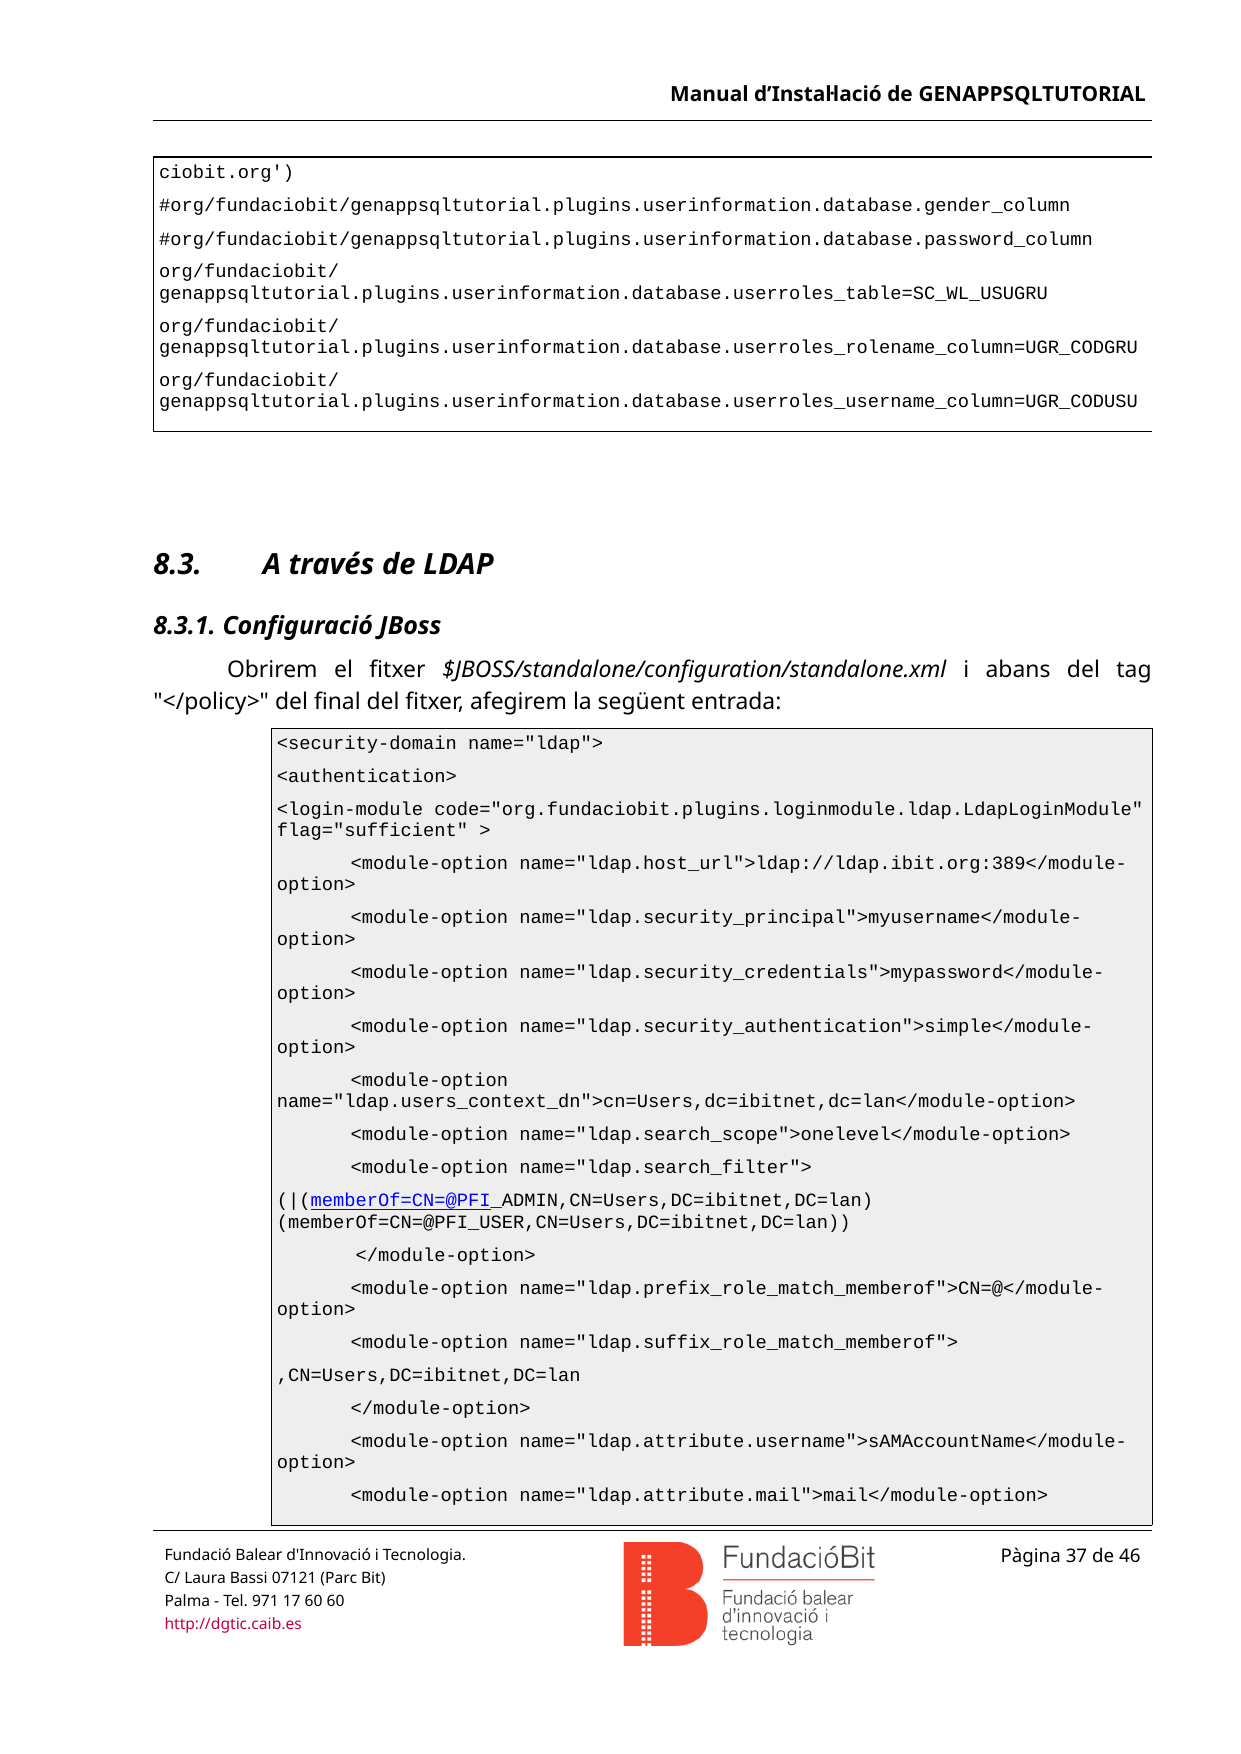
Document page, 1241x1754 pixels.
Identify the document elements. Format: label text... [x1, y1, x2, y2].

table_header <security-domain name="ldap"> <authentication> <login-module code="org.fundaciobit.plugins.loginmodule.ldap.LdapLoginModule" flag="sufficient" > <module-option name="ldap.host_url">ldap://ldap.ibit.org:389</module-option> <module-option name="ldap.security_principal">myusername</module-option> <module-option name="ldap.security_credentials">mypassword</module-option> <module-option name="ldap.security_authentication">simple</module-option> <module-option name="ldap.users_context_dn">cn=Users,dc=ibitnet,dc=lan</module-option> <module-option name="ldap.search_scope">onelevel</module-option> <module-option name="ldap.search_filter"> (|(memberOf=CN=@PFI_ADMIN,CN=Users,DC=ibitnet,DC=lan)(memberOf=CN=@PFI_USER,CN=Users,DC=ibitnet,DC=lan)) </module-option> <module-option name="ldap.prefix_role_match_memberof">CN=@</module-option> <module-option name="ldap.suffix_role_match_memberof"> ,CN=Users,DC=ibitnet,DC=lan </module-option> <module-option name="ldap.attribute.username">sAMAccountName</module-option> <module-option name="ldap.attribute.mail">mail</module-option> [272, 729, 1152, 1525]
picture [623, 1542, 875, 1646]
subtitle Configuració JBoss [153, 608, 1152, 642]
text Obrirem el fitxer $JBOSS/standalone/configuration/standalone.xml i abans del tag "</policy>" del final del fitxer, afegirem la següent entrada: [153, 653, 1152, 716]
subtitle A través de LDAP [153, 543, 1152, 583]
table_header ciobit.org') #org/fundaciobit/genappsqltutorial.plugins.userinformation.database.gender_column #org/fundaciobit/genappsqltutorial.plugins.userinformation.database.password_column org/fundaciobit/genappsqltutorial.plugins.userinformation.database.userroles_table=SC_WL_USUGRU org/fundaciobit/genappsqltutorial.plugins.userinformation.database.userroles_rolename_column=UGR_CODGRU org/fundaciobit/genappsqltutorial.plugins.userinformation.database.userroles_username_column=UGR_CODUSU [154, 158, 1152, 431]
